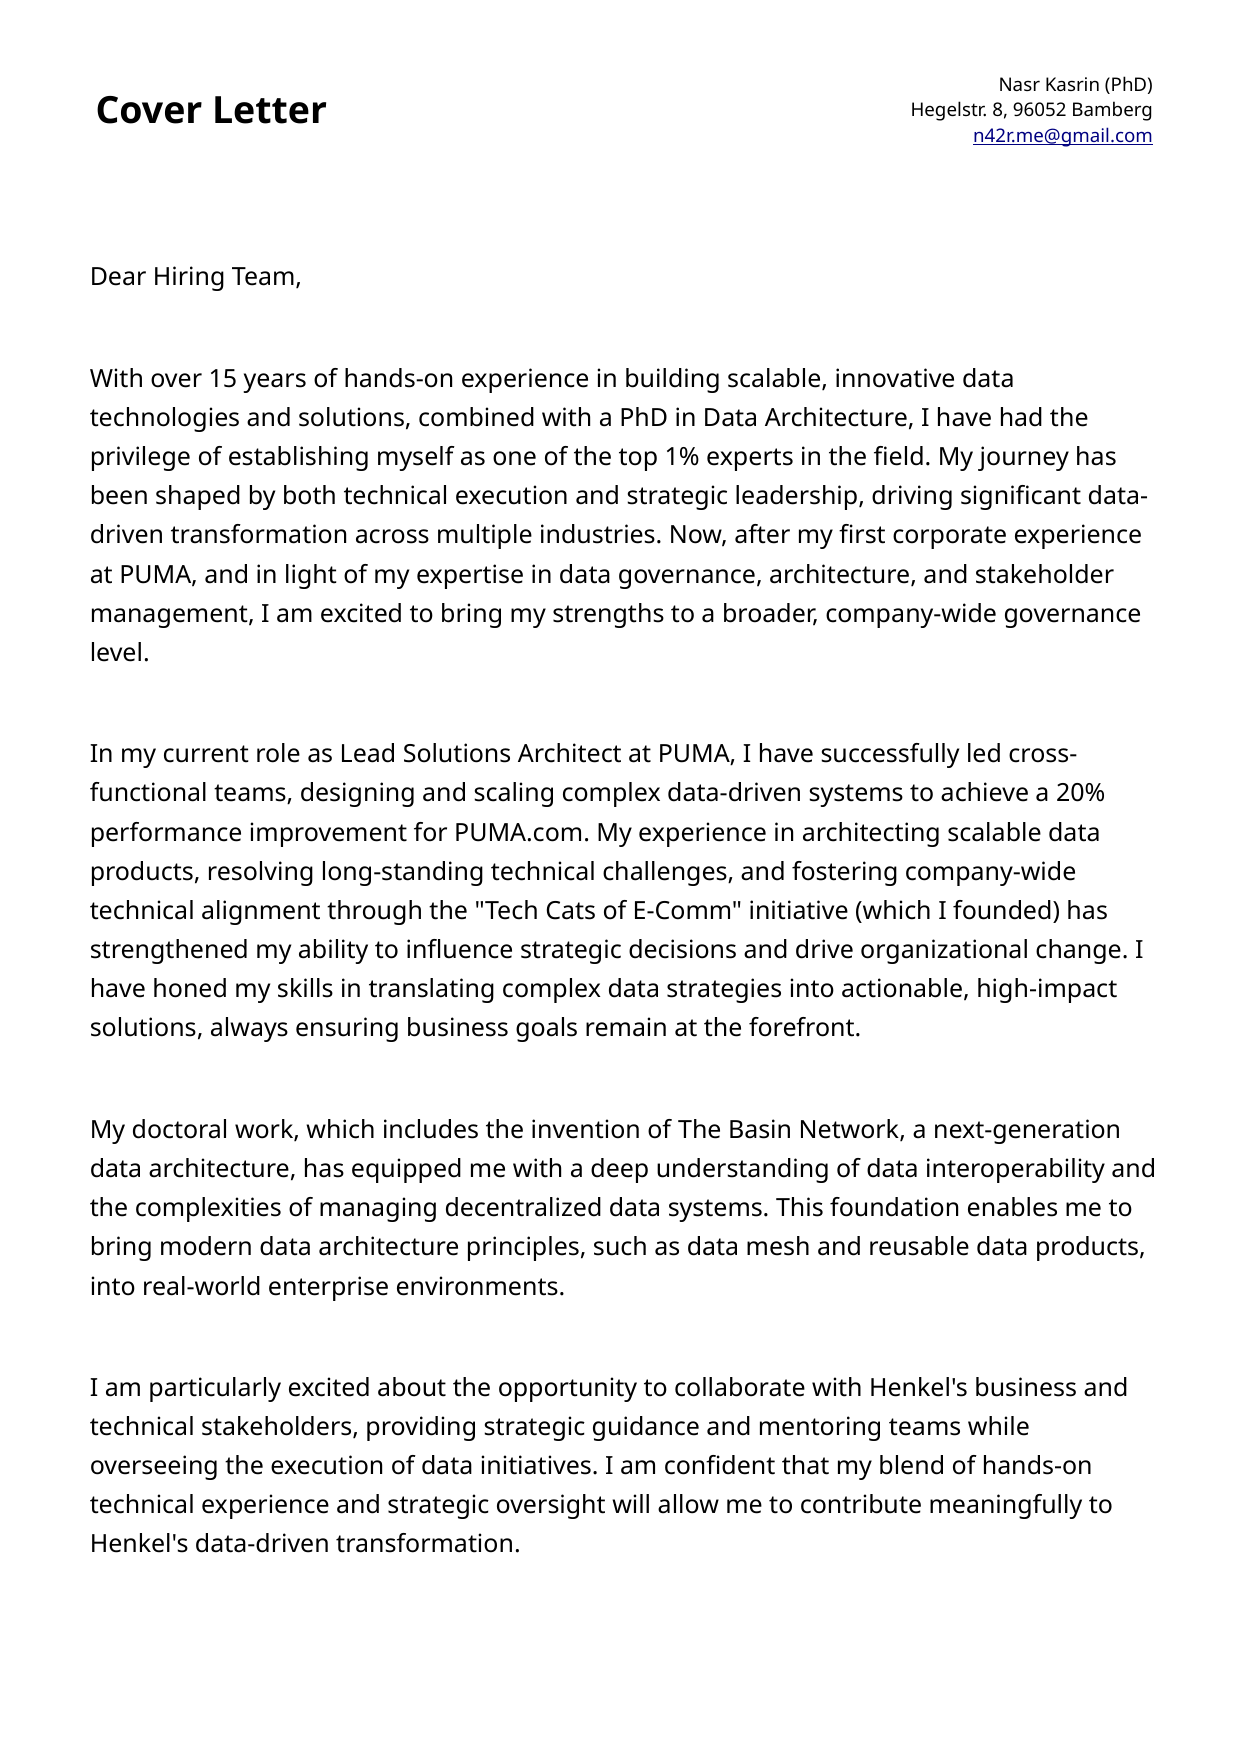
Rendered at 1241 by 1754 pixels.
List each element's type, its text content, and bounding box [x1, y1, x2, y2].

text My doctoral work, which includes the invention of The Basin Network, a next-generation data architecture, has equipped me with a deep understanding of data interoperability and the complexities of managing decentralized data systems. This foundation enables me to bring modern data architecture principles, such as data mesh and reusable data products, into real-world enterprise environments. [89, 1111, 1158, 1302]
text I am particularly excited about the opportunity to collaborate with Henkel's business and technical stakeholders, providing strategic guidance and mentoring teams while overseeing the execution of data initiatives. I am confident that my blend of hands-on technical experience and strategic oversight will allow me to contribute meaningfully to Henkel's data-driven transformation. [89, 1369, 1158, 1560]
text With over 15 years of hands-on experience in building scalable, innovative data technologies and solutions, combined with a PhD in Data Architecture, I have had the privilege of establishing myself as one of the top 1% experts in the field. My journey has been shaped by both technical execution and strategic leadership, driving significant data-driven transformation across multiple industries. Now, after my first corporate experience at PUMA, and in light of my expertise in data governance, architecture, and stakeholder management, I am excited to bring my strengths to a broader, company-wide governance level. [89, 360, 1158, 669]
text Dear Hiring Team, [89, 259, 1158, 293]
text In my current role as Lead Solutions Architect at PUMA, I have successfully led cross-functional teams, designing and scaling complex data-driven systems to achieve a 20% performance improvement for PUMA.com. My experience in architecting scalable data products, resolving long-standing technical challenges, and fostering company-wide technical alignment through the "Tech Cats of E-Comm" initiative (which I founded) has strengthened my ability to influence strategic decisions and drive organizational change. I have honed my skills in translating complex data strategies into actionable, high-impact solutions, always ensuring business goals remain at the forefront. [89, 736, 1158, 1044]
